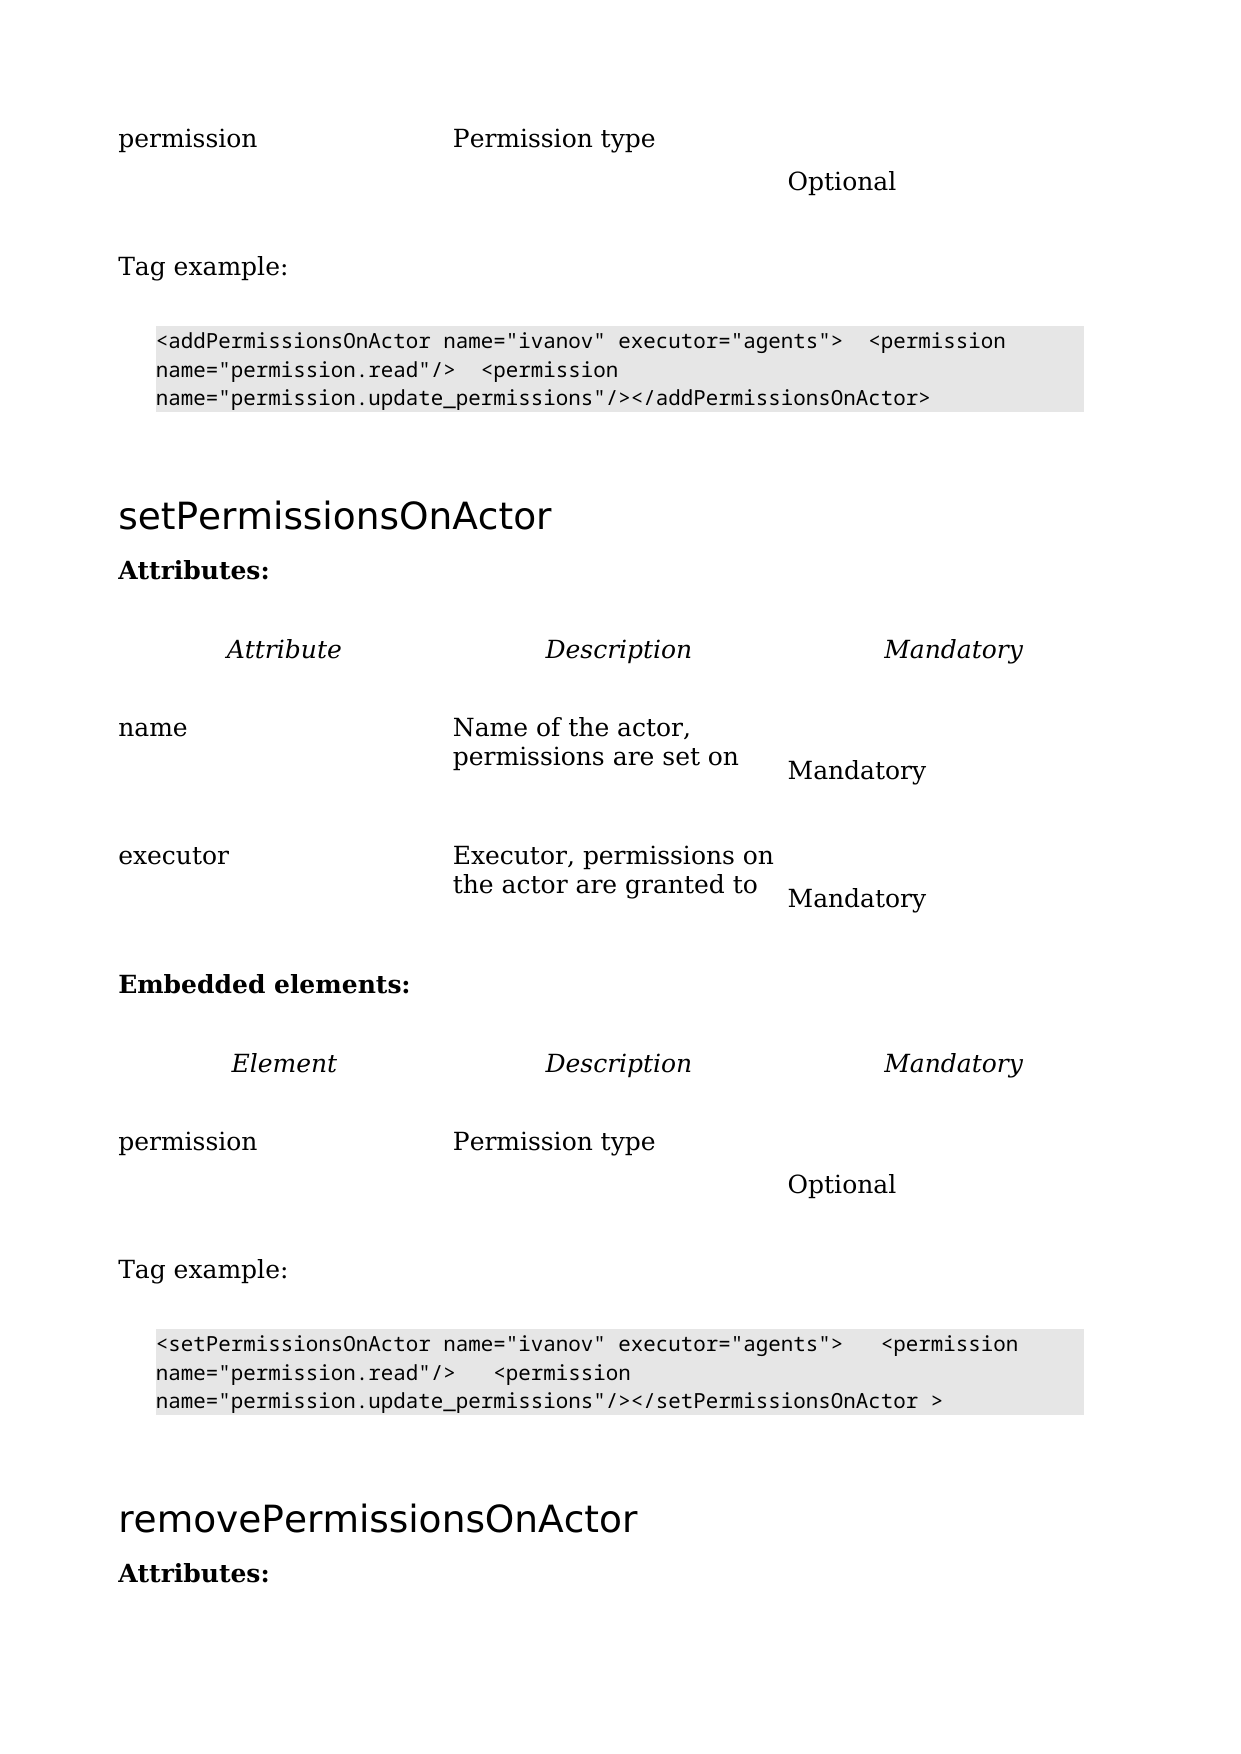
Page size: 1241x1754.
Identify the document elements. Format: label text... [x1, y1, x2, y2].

text Tag example: [118, 252, 1122, 281]
table_header Attribute [118, 593, 453, 707]
table_header Description [453, 593, 787, 707]
table_header Mandatory [788, 593, 1122, 707]
table_cell name [118, 708, 453, 836]
table_cell Optional [788, 1121, 1122, 1249]
table_cell Permission type [453, 118, 787, 246]
text <setPermissionsOnActor name="ivanov" executor="agents"> <permission name="permission.read"/> <permission name="permission.update_permissions"/></setPermissionsOnActor > [156, 1329, 1084, 1415]
table_cell Executor, permissions on the actor are granted to [453, 836, 787, 964]
text Tag example: [118, 1255, 1122, 1284]
table_header Description [453, 1007, 787, 1121]
table_cell Optional [788, 118, 1122, 246]
table_cell Mandatory [788, 708, 1122, 836]
text <addPermissionsOnActor name="ivanov" executor="agents"> <permission name="permission.read"/> <permission name="permission.update_permissions"/></addPermissionsOnActor> [156, 326, 1084, 412]
table_header Attributes: [118, 1553, 1122, 1596]
table_cell permission [118, 118, 453, 246]
table_cell executor [118, 836, 453, 964]
table_header Mandatory [788, 1007, 1122, 1121]
table_cell permission [118, 1121, 453, 1249]
table_header Element [118, 1007, 453, 1121]
table_cell Mandatory [788, 836, 1122, 964]
table_header Attributes: [118, 550, 1122, 593]
table_cell Name of the actor, permissions are set on [453, 708, 787, 836]
subtitle removePermissionsOnActor [118, 1497, 1122, 1541]
subtitle setPermissionsOnActor [118, 494, 1122, 538]
table_header Embedded elements: [118, 964, 1122, 1007]
table_cell Permission type [453, 1121, 787, 1249]
